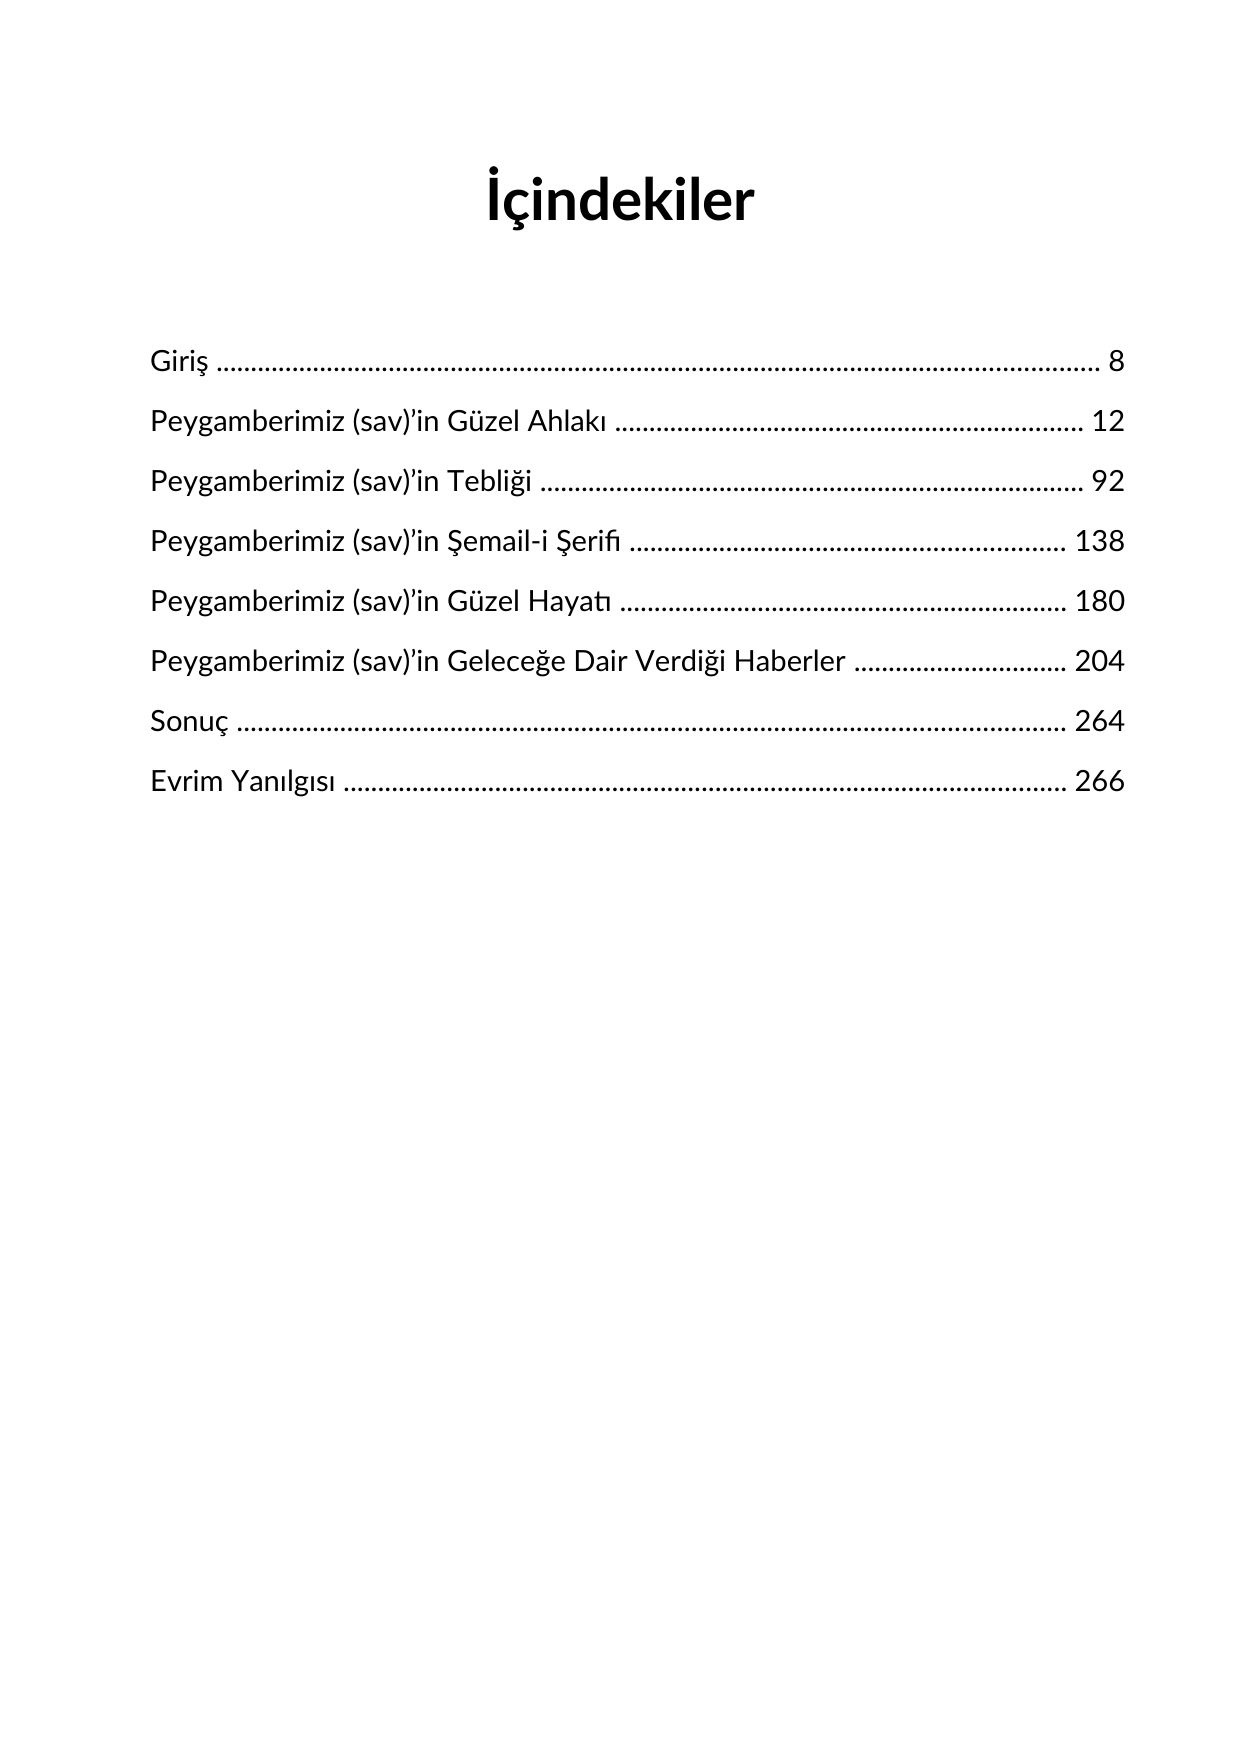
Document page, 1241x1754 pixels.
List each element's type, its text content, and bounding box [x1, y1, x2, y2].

subtitle Peygamberimiz (sav)’in Şemail-i Şerifi 138 [150, 523, 1090, 558]
subtitle Peygamberimiz (sav)’in Güzel Ahlakı 12 [150, 403, 1090, 438]
subtitle Peygamberimiz (sav)’in Güzel Hayatı 180 [150, 583, 1090, 618]
subtitle Peygamberimiz (sav)’in Tebliği 92 [150, 463, 1090, 498]
subtitle Sonuç 264 [150, 703, 1090, 738]
subtitle Evrim Yanılgısı 266 [150, 763, 1090, 798]
subtitle Peygamberimiz (sav)’in Geleceğe Dair Verdiği Haberler 204 [150, 643, 1090, 678]
subtitle İçindekiler [150, 162, 1090, 232]
subtitle Giriş 8 [150, 343, 1090, 378]
